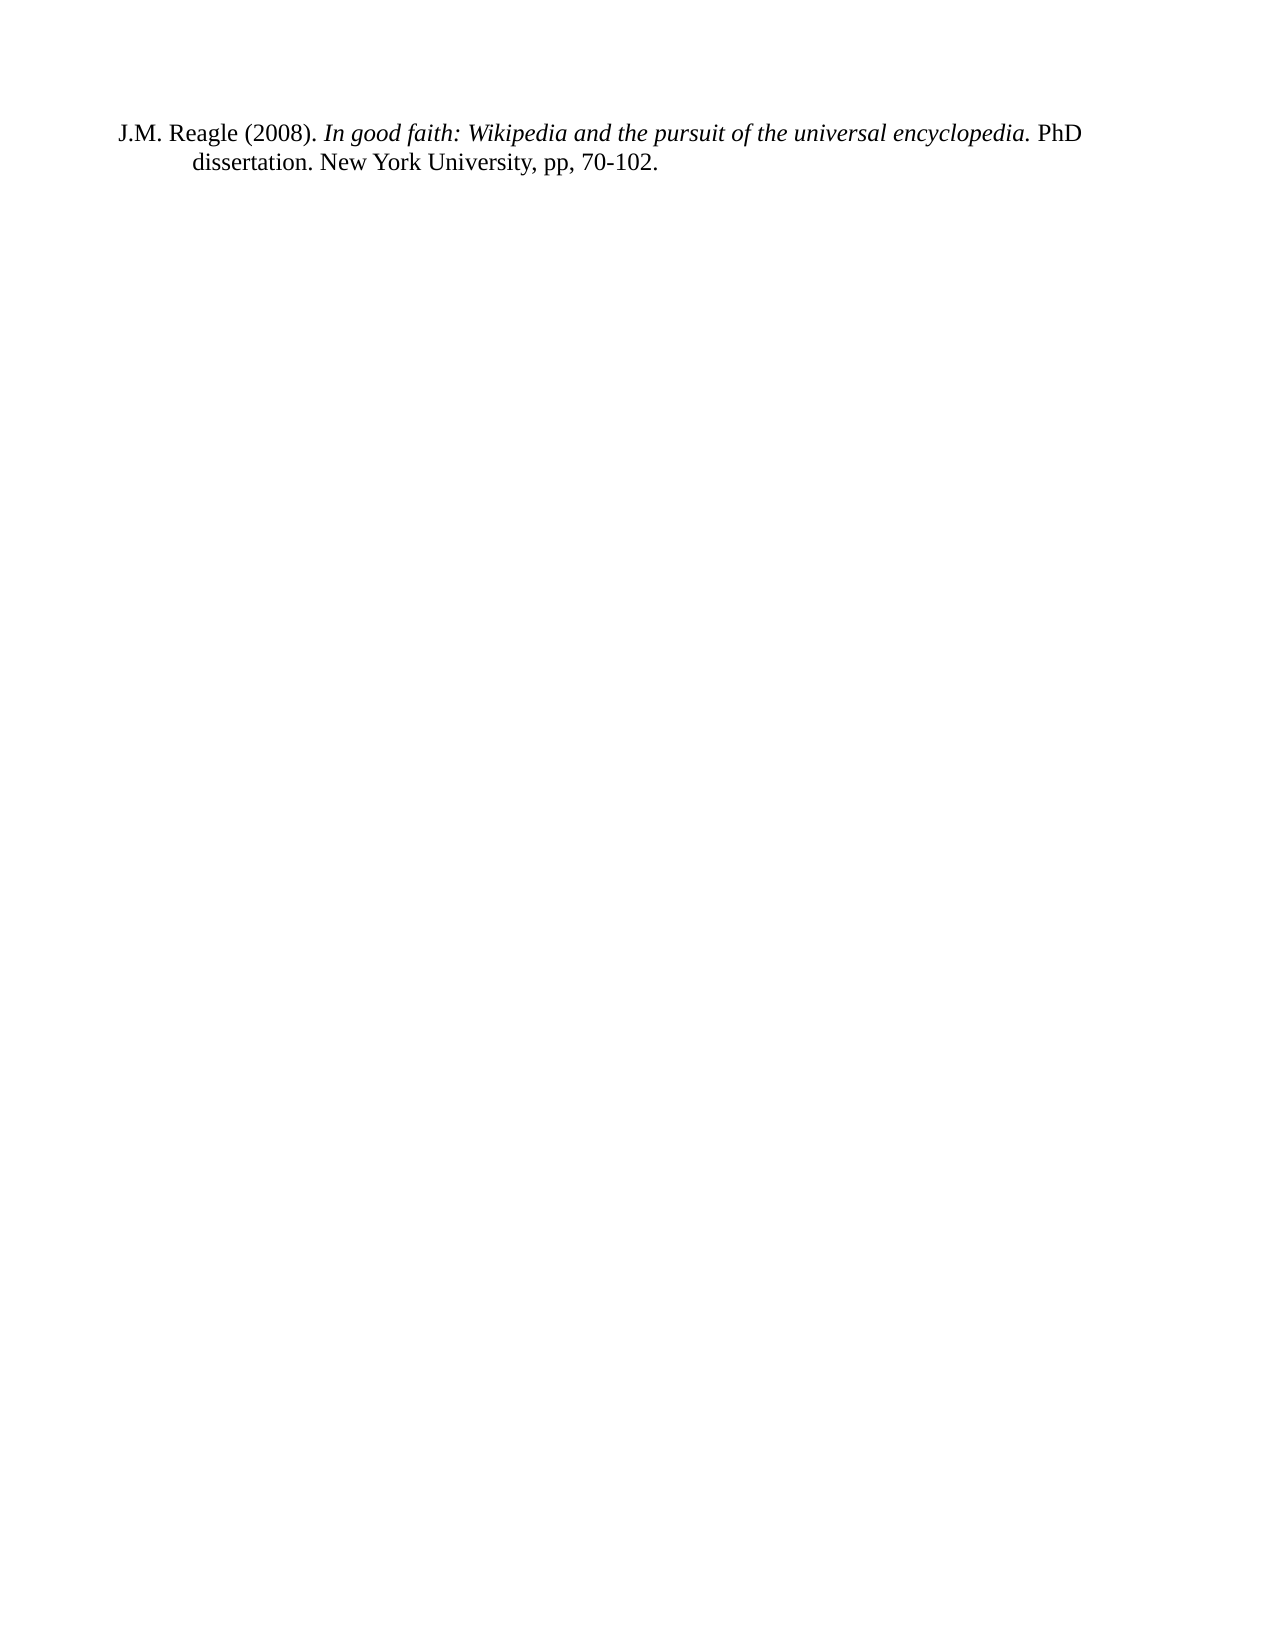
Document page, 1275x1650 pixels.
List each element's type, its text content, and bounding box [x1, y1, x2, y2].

text dissertation. New York University, pp, 70-102. [118, 147, 1157, 176]
text J.M. Reagle (2008). In good faith: Wikipedia and the pursuit of the universal encyclopedia. PhD [118, 118, 1157, 147]
